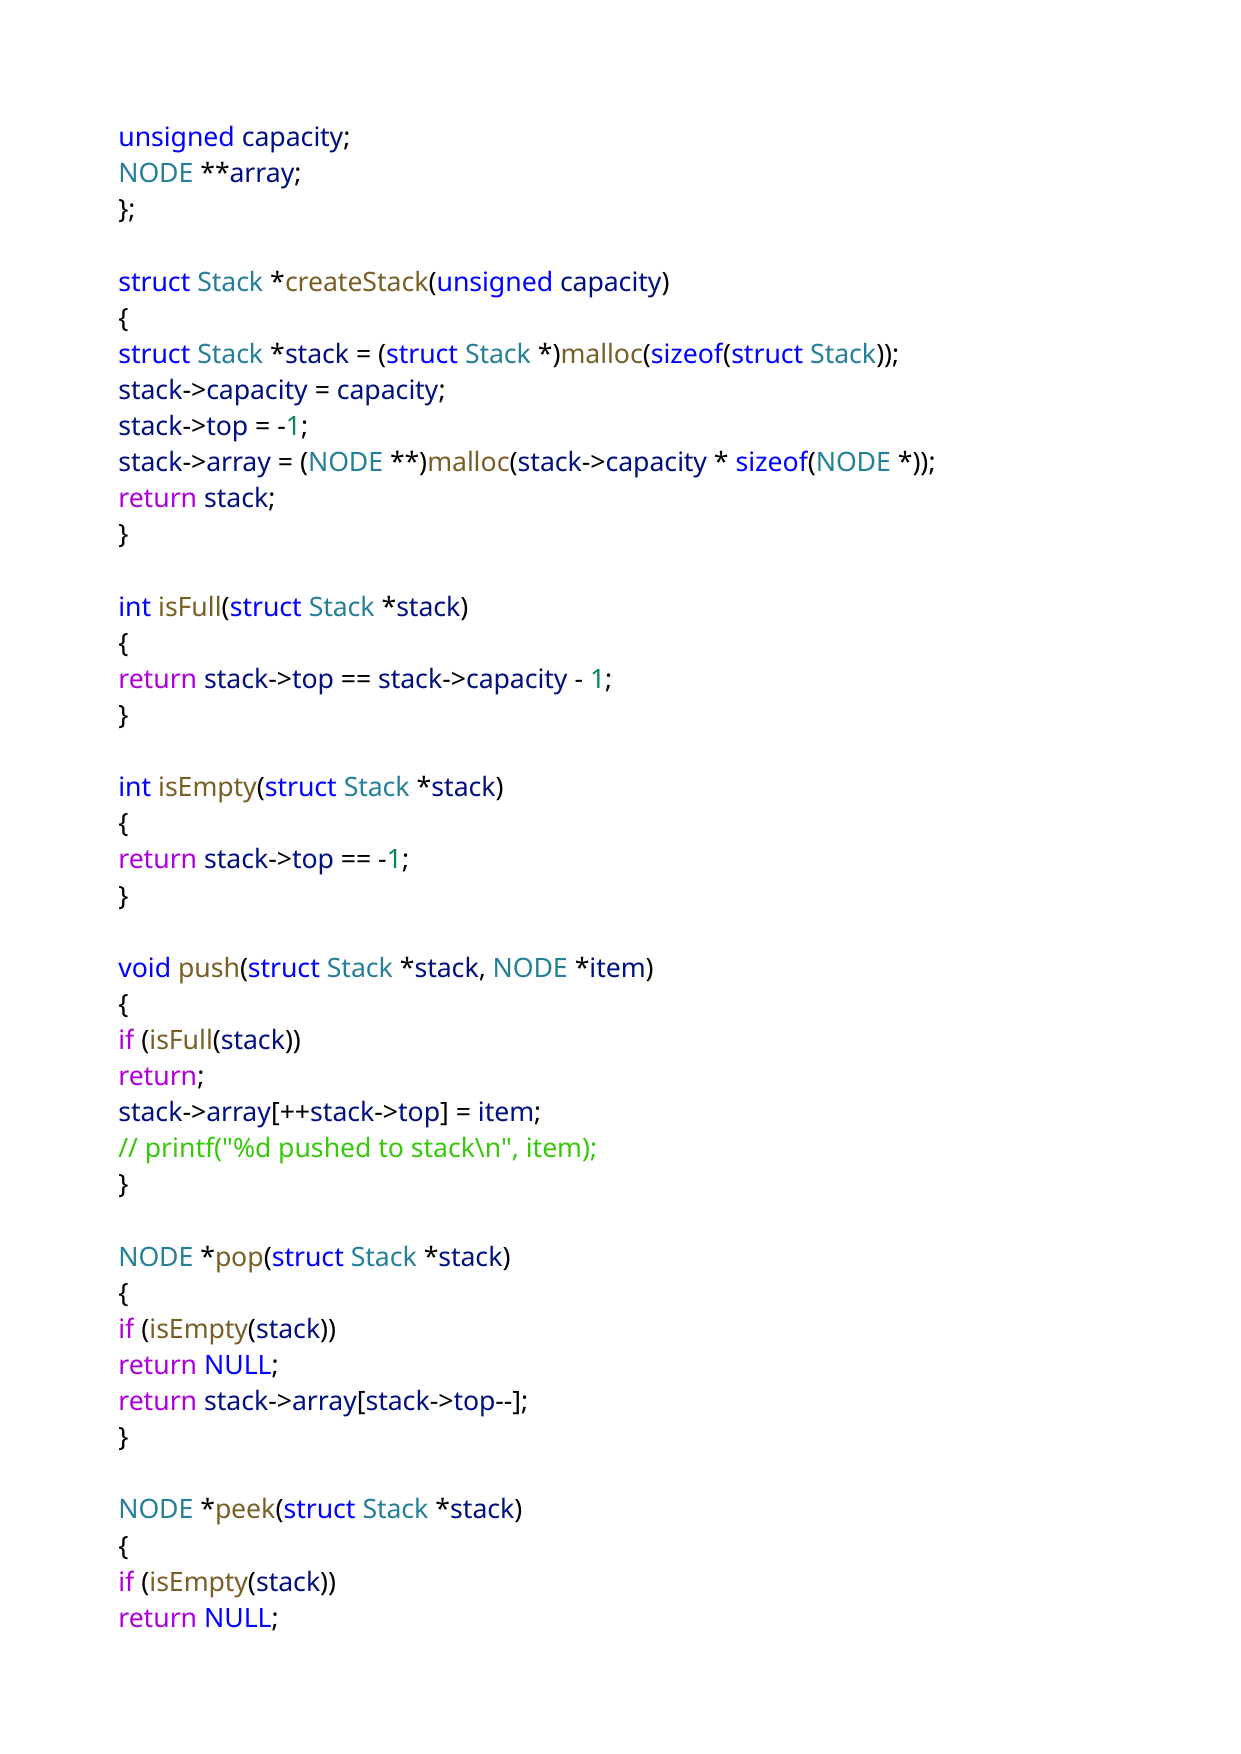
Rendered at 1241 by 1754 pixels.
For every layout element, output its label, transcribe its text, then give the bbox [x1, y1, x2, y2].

text int isFull(struct Stack *stack) [118, 588, 1122, 624]
text NODE *peek(struct Stack *stack) [118, 1490, 1122, 1527]
text NODE **array; [118, 154, 1122, 190]
text { [118, 624, 1122, 660]
text return stack->array[stack->top--]; [118, 1382, 1122, 1418]
text { [118, 804, 1122, 840]
text { [118, 1274, 1122, 1310]
text NODE *pop(struct Stack *stack) [118, 1238, 1122, 1274]
text } [118, 877, 1122, 913]
text stack->array = (NODE **)malloc(stack->capacity * sizeof(NODE *)); [118, 443, 1122, 479]
text return stack->top == -1; [118, 840, 1122, 877]
text struct Stack *stack = (struct Stack *)malloc(sizeof(struct Stack)); [118, 335, 1122, 371]
text }; [118, 190, 1122, 227]
text if (isEmpty(stack)) [118, 1310, 1122, 1346]
text stack->top = -1; [118, 407, 1122, 443]
text { [118, 299, 1122, 335]
text return NULL; [118, 1599, 1122, 1635]
text return stack->top == stack->capacity - 1; [118, 660, 1122, 696]
text } [118, 1166, 1122, 1202]
text { [118, 1527, 1122, 1563]
text if (isEmpty(stack)) [118, 1563, 1122, 1599]
text } [118, 1418, 1122, 1454]
text return NULL; [118, 1346, 1122, 1382]
text unsigned capacity; [118, 118, 1122, 154]
text // printf("%d pushed to stack\n", item); [118, 1129, 1122, 1166]
text } [118, 696, 1122, 732]
text { [118, 985, 1122, 1021]
text struct Stack *createStack(unsigned capacity) [118, 262, 1122, 299]
text return; [118, 1057, 1122, 1093]
text } [118, 516, 1122, 552]
text int isEmpty(struct Stack *stack) [118, 768, 1122, 804]
text stack->capacity = capacity; [118, 371, 1122, 407]
text stack->array[++stack->top] = item; [118, 1093, 1122, 1129]
text if (isFull(stack)) [118, 1021, 1122, 1057]
text return stack; [118, 479, 1122, 516]
text void push(struct Stack *stack, NODE *item) [118, 949, 1122, 985]
